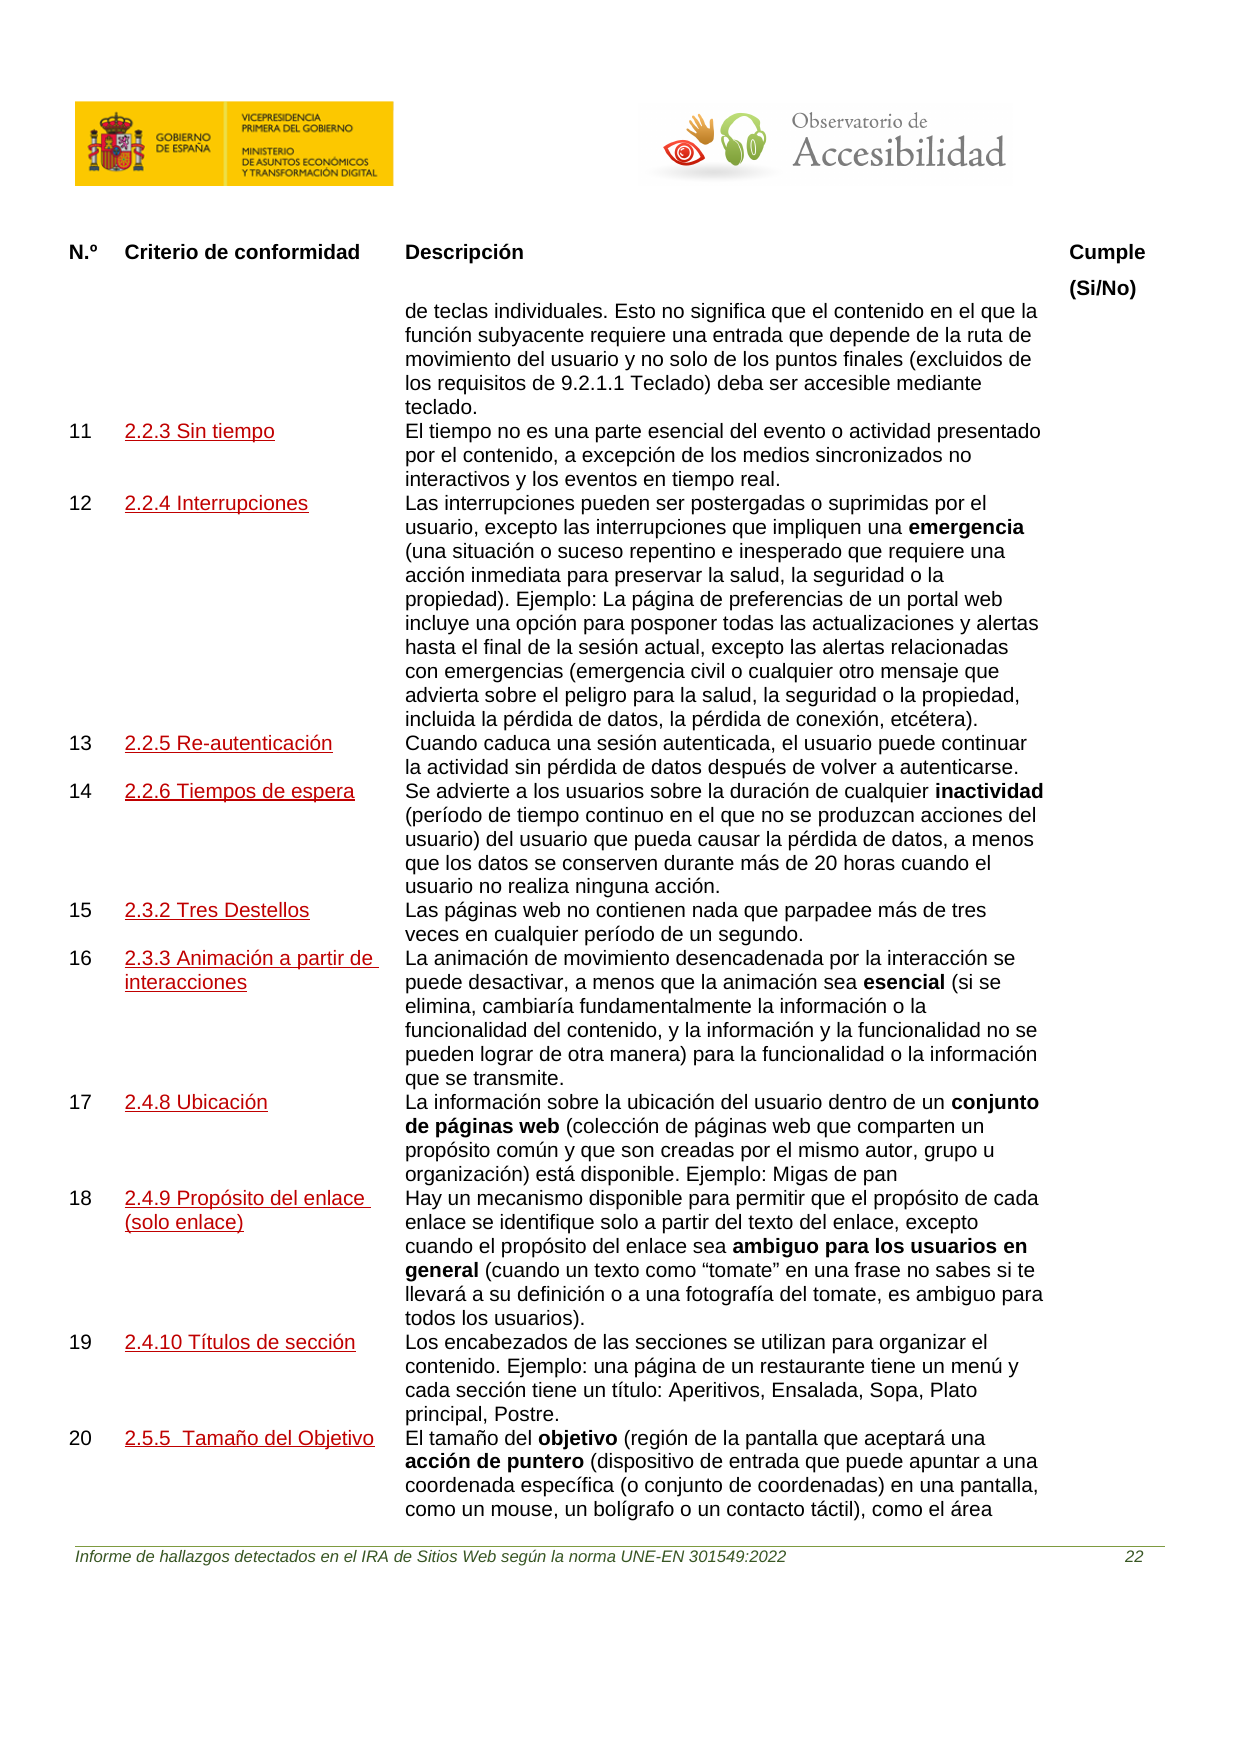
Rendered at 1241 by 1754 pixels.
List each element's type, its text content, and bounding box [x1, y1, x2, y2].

picture [637, 103, 1013, 186]
table_cell Se advierte a los usuarios sobre la duración de cualquier inactividad (período de tiempo continuo en el que no se produzcan acciones del usuario) del usuario que pueda causar la pérdida de datos, a menos que los datos se conserven durante más de 20 horas cuando el usuario no realiza ninguna acción. [394, 779, 1058, 898]
table_cell [1058, 731, 1176, 778]
table_cell [1058, 1330, 1176, 1425]
table_cell 12 [58, 491, 113, 731]
table_cell [1058, 898, 1176, 946]
table_cell 2.2.5 Re-autenticación [113, 731, 393, 778]
table_cell 2.2.4 Interrupciones [113, 491, 393, 731]
table_cell [1058, 779, 1176, 898]
table_cell [113, 299, 393, 419]
table_cell [1058, 299, 1176, 419]
table_header Criterio de conformidad [113, 240, 393, 299]
table_cell 2.3.2 Tres Destellos [113, 898, 393, 946]
table_cell Los encabezados de las secciones se utilizan para organizar el contenido. Ejemplo: una página de un restaurante tiene un menú y cada sección tiene un título: Aperitivos, Ensalada, Sopa, Plato principal, Postre. [394, 1330, 1058, 1425]
table_cell 2.4.10 Títulos de sección [113, 1330, 393, 1425]
table_cell 13 [58, 731, 113, 778]
table_cell [1058, 1090, 1176, 1186]
table_cell [58, 299, 113, 419]
table_cell Las páginas web no contienen nada que parpadee más de tres veces en cualquier período de un segundo. [394, 898, 1058, 946]
table_header N.º [58, 240, 113, 299]
table_cell 20 [58, 1425, 113, 1521]
table_cell 15 [58, 898, 113, 946]
table_cell La información sobre la ubicación del usuario dentro de un conjunto de páginas web (colección de páginas web que comparten un propósito común y que son creadas por el mismo autor, grupo u organización) está disponible. Ejemplo: Migas de pan [394, 1090, 1058, 1186]
table_cell 11 [58, 419, 113, 491]
table_cell 17 [58, 1090, 113, 1186]
table_header Descripción [394, 240, 1058, 299]
table_cell 2.5.5 Tamaño del Objetivo [113, 1425, 393, 1521]
table_cell La animación de movimiento desencadenada por la interacción se puede desactivar, a menos que la animación sea esencial (si se elimina, cambiaría fundamentalmente la información o la funcionalidad del contenido, y la información y la funcionalidad no se pueden lograr de otra manera) para la funcionalidad o la información que se transmite. [394, 946, 1058, 1090]
table_cell [1058, 419, 1176, 491]
table_cell 16 [58, 946, 113, 1090]
table_cell 2.2.3 Sin tiempo [113, 419, 393, 491]
table_cell El tamaño del objetivo (región de la pantalla que aceptará una acción de puntero (dispositivo de entrada que puede apuntar a una coordenada específica (o conjunto de coordenadas) en una pantalla, como un mouse, un bolígrafo o un contacto táctil), como el área [394, 1425, 1058, 1521]
table_cell de teclas individuales. Esto no significa que el contenido en el que la función subyacente requiere una entrada que depende de la ruta de movimiento del usuario y no solo de los puntos finales (excluidos de los requisitos de 9.2.1.1 Teclado) deba ser accesible mediante teclado. [394, 299, 1058, 419]
table_cell [1058, 946, 1176, 1090]
table_cell 18 [58, 1186, 113, 1329]
table_cell Cuando caduca una sesión autenticada, el usuario puede continuar la actividad sin pérdida de datos después de volver a autenticarse. [394, 731, 1058, 778]
table_cell Hay un mecanismo disponible para permitir que el propósito de cada enlace se identifique solo a partir del texto del enlace, excepto cuando el propósito del enlace sea ambiguo para los usuarios en general (cuando un texto como “tomate” en una frase no sabes si te llevará a su definición o a una fotografía del tomate, es ambiguo para todos los usuarios). [394, 1186, 1058, 1329]
table_cell 14 [58, 779, 113, 898]
table_header Cumple (Si/No) [1058, 240, 1176, 299]
table_cell 2.4.9 Propósito del enlace (solo enlace) [113, 1186, 393, 1329]
table_cell El tiempo no es una parte esencial del evento o actividad presentado por el contenido, a excepción de los medios sincronizados no interactivos y los eventos en tiempo real. [394, 419, 1058, 491]
table_cell [1058, 491, 1176, 731]
table_cell 2.3.3 Animación a partir de interacciones [113, 946, 393, 1090]
picture [75, 101, 394, 186]
table_cell 2.2.6 Tiempos de espera [113, 779, 393, 898]
table_cell 19 [58, 1330, 113, 1425]
table_cell Las interrupciones pueden ser postergadas o suprimidas por el usuario, excepto las interrupciones que impliquen una emergencia (una situación o suceso repentino e inesperado que requiere una acción inmediata para preservar la salud, la seguridad o la propiedad). Ejemplo: La página de preferencias de un portal web incluye una opción para posponer todas las actualizaciones y alertas hasta el final de la sesión actual, excepto las alertas relacionadas con emergencias (emergencia civil o cualquier otro mensaje que advierta sobre el peligro para la salud, la seguridad o la propiedad, incluida la pérdida de datos, la pérdida de conexión, etcétera). [394, 491, 1058, 731]
table_cell [1058, 1425, 1176, 1521]
table_cell 2.4.8 Ubicación [113, 1090, 393, 1186]
table_cell [1058, 1186, 1176, 1329]
